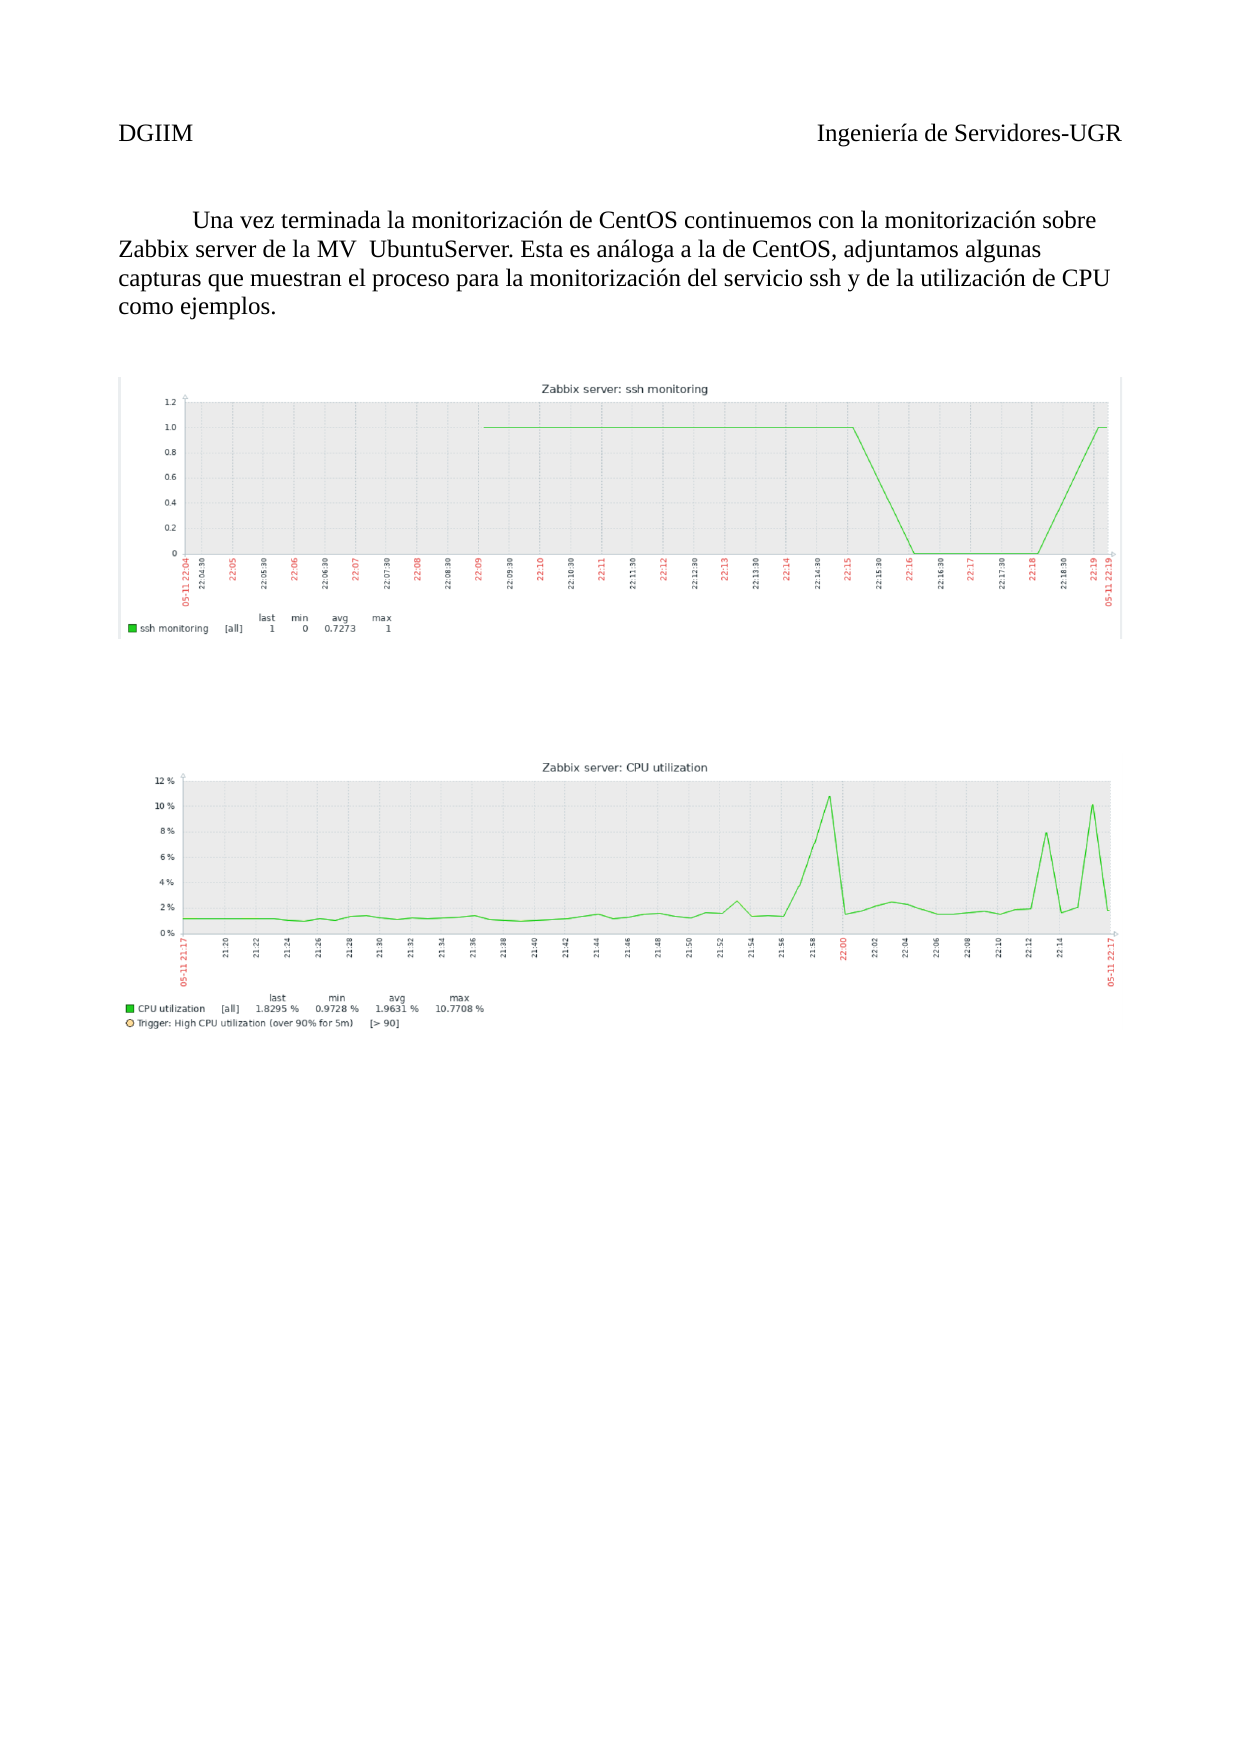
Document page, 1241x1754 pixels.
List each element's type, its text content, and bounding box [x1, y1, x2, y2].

picture [118, 753, 1123, 1030]
picture [118, 377, 1123, 639]
text Una vez terminada la monitorización de CentOS continuemos con la monitorización sobre Zabbix server de la MV UbuntuServer. Esta es análoga a la de CentOS, adjuntamos algunas capturas que muestran el proceso para la monitorización del servicio ssh y de la utilización de CPU como ejemplos. [118, 205, 1122, 320]
